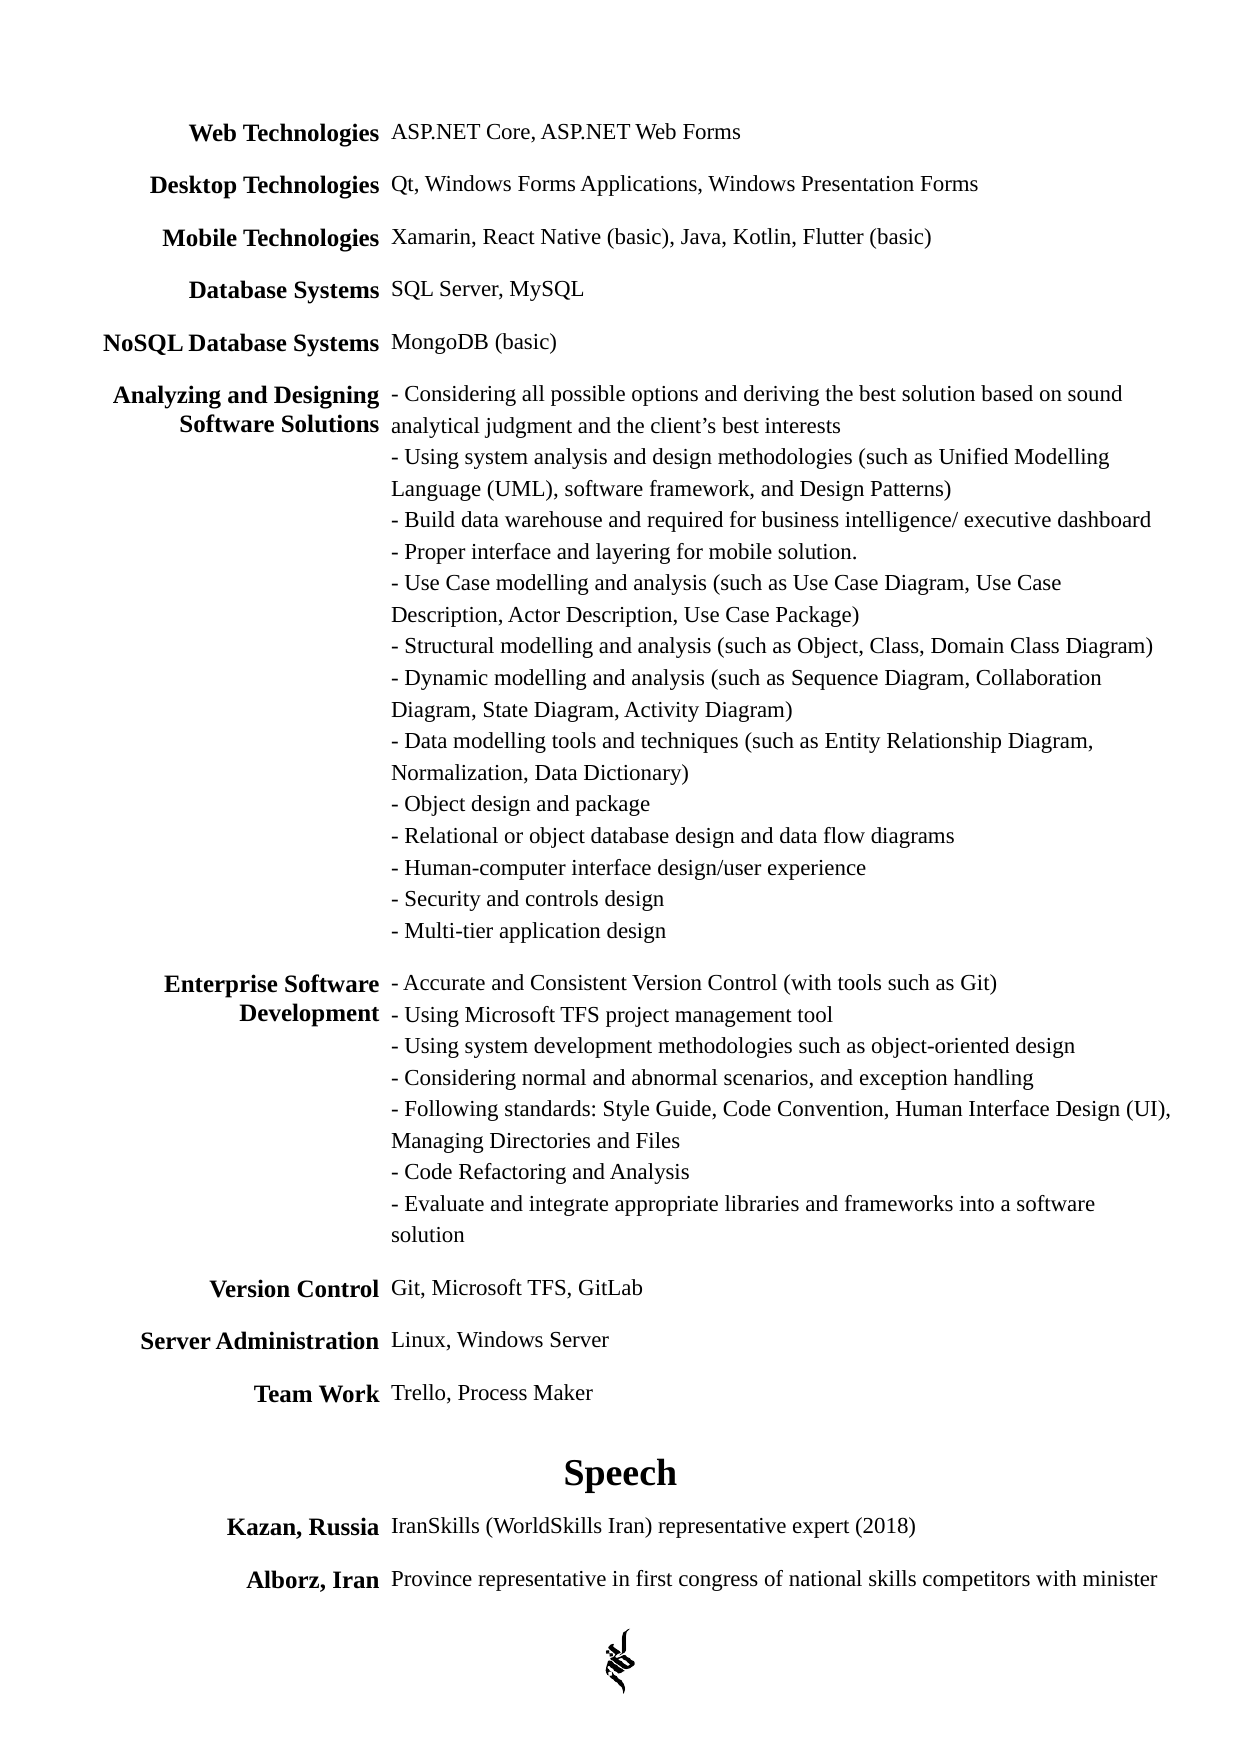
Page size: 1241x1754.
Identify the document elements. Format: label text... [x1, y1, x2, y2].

table_cell Qt, Windows Forms Applications, Windows Presentation Forms [385, 165, 1180, 217]
subtitle Speech [60, 1450, 1180, 1494]
table_cell Git, Microsoft TFS, GitLab [385, 1268, 1180, 1321]
table_cell Alborz, Iran [60, 1559, 385, 1599]
table_cell Trello, Process Maker [385, 1373, 1180, 1425]
table_cell - Accurate and Consistent Version Control (with tools such as Git) - Using Microsoft TFS project management tool - Using system development methodologies such as object-oriented design - Considering normal and abnormal scenarios, and exception handling - Following standards: Style Guide, Code Convention, Human Interface Design (UI), Managing Directories and Files - Code Refactoring and Analysis - Evaluate and integrate appropriate libraries and frameworks into a software solution [385, 963, 1180, 1268]
table_cell Database Systems [60, 270, 385, 322]
table_cell Analyzing and Designing Software Solutions [60, 374, 385, 963]
picture [605, 1628, 635, 1694]
table_cell Team Work [60, 1373, 385, 1425]
table_cell Xamarin, React Native (basic), Java, Kotlin, Flutter (basic) [385, 217, 1180, 269]
table_cell Enterprise Software Development [60, 963, 385, 1268]
table_cell SQL Server, MySQL [385, 270, 1180, 322]
table_header [385, 60, 1180, 112]
table_cell Linux, Windows Server [385, 1321, 1180, 1373]
table_cell ASP.NET Core, ASP.NET Web Forms [385, 113, 1180, 165]
table_cell MongoDB (basic) [385, 322, 1180, 374]
table_cell Server Administration [60, 1321, 385, 1373]
table_header [60, 60, 385, 112]
table_cell Version Control [60, 1268, 385, 1321]
table_header IranSkills (WorldSkills Iran) representative expert (2018) [385, 1507, 1180, 1559]
table_cell NoSQL Database Systems [60, 322, 385, 374]
table_cell - Considering all possible options and deriving the best solution based on sound analytical judgment and the client’s best interests - Using system analysis and design methodologies (such as Unified Modelling Language (UML), software framework, and Design Patterns) - Build data warehouse and required for business intelligence/ executive dashboard - Proper interface and layering for mobile solution. - Use Case modelling and analysis (such as Use Case Diagram, Use Case Description, Actor Description, Use Case Package) - Structural modelling and analysis (such as Object, Class, Domain Class Diagram) - Dynamic modelling and analysis (such as Sequence Diagram, Collaboration Diagram, State Diagram, Activity Diagram) - Data modelling tools and techniques (such as Entity Relationship Diagram, Normalization, Data Dictionary) - Object design and package - Relational or object database design and data flow diagrams - Human-computer interface design/user experience - Security and controls design - Multi-tier application design [385, 374, 1180, 963]
table_cell Desktop Technologies [60, 165, 385, 217]
table_header Kazan, Russia [60, 1507, 385, 1559]
table_cell Web Technologies [60, 113, 385, 165]
table_cell Mobile Technologies [60, 217, 385, 269]
table_cell Province representative in first congress of national skills competitors with minister [385, 1559, 1180, 1599]
